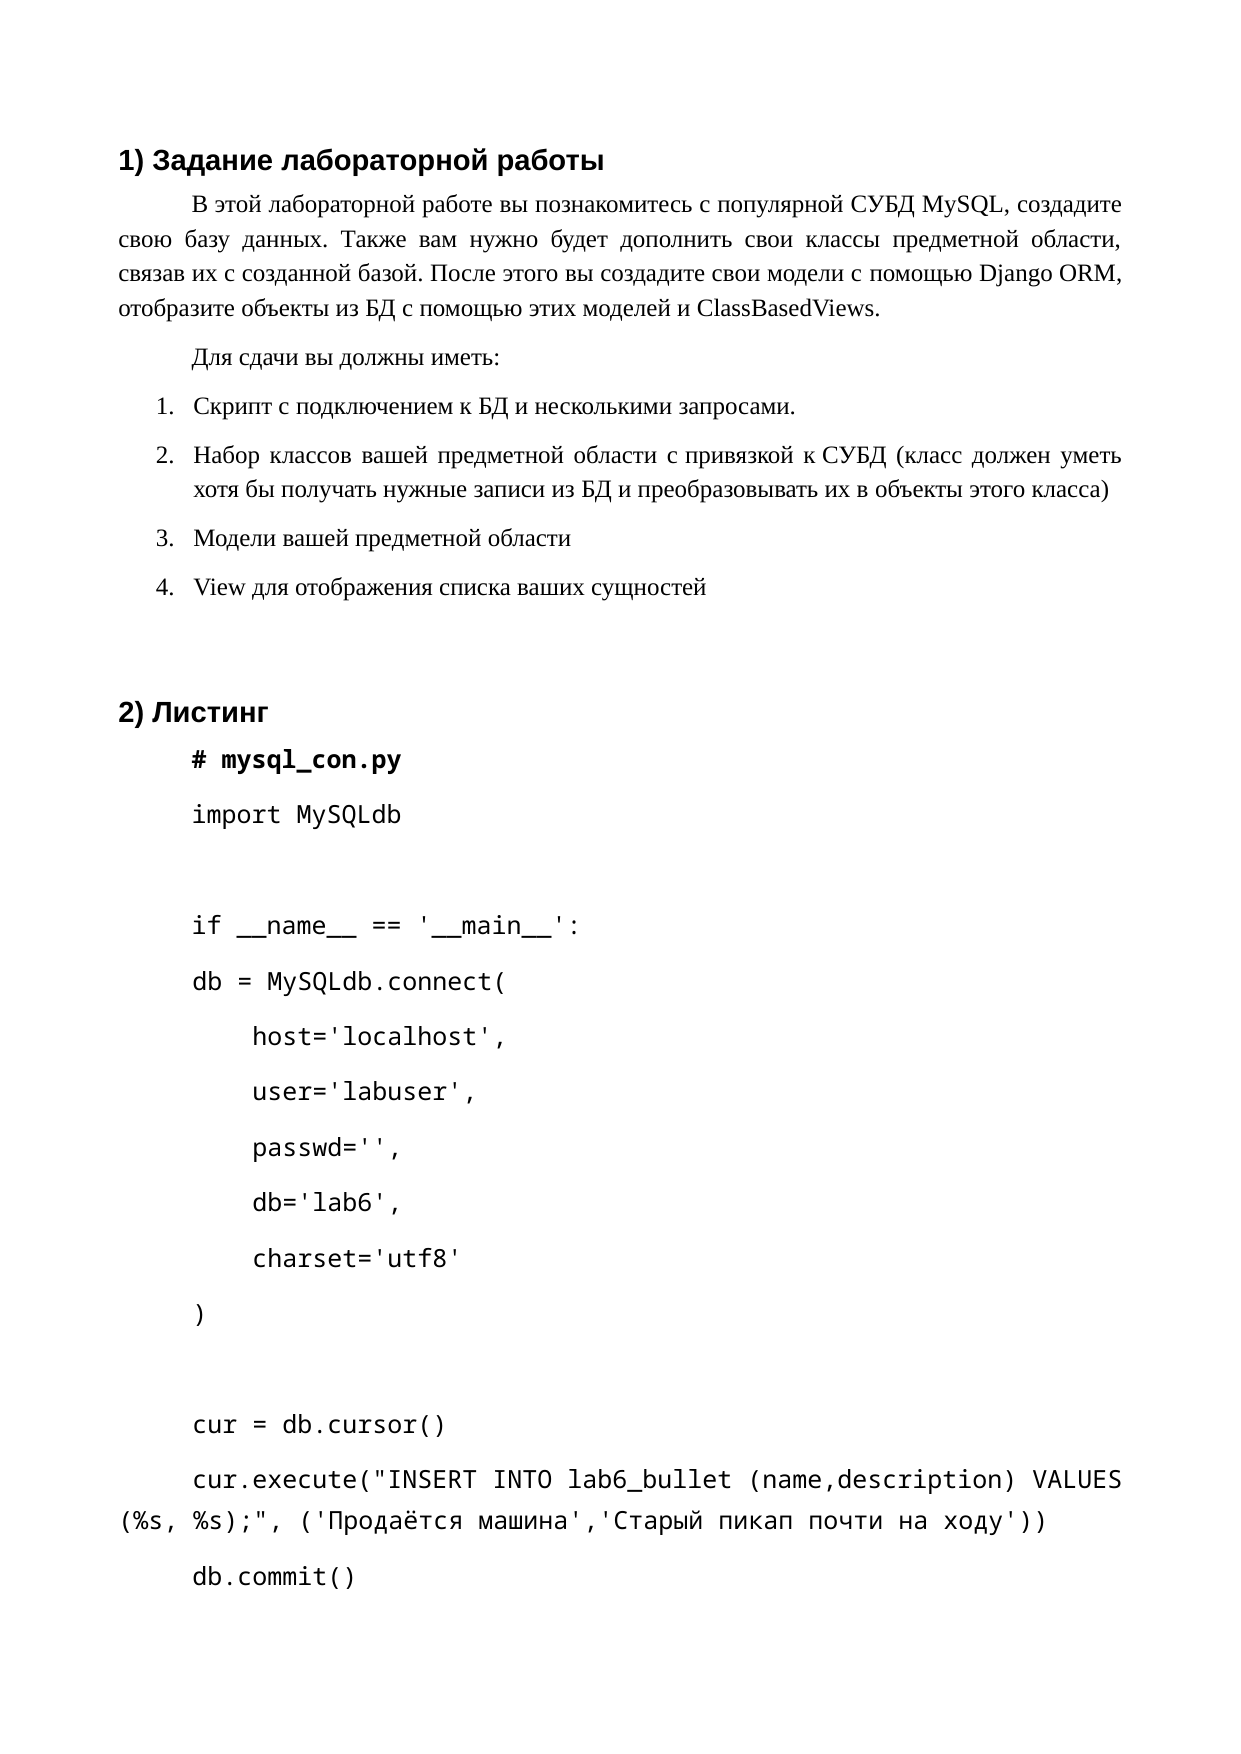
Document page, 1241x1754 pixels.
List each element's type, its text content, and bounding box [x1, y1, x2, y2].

text Для сдачи вы должны иметь: [118, 342, 1122, 370]
text # mysql_con.py [118, 742, 1122, 776]
text cur = db.cursor() [118, 1407, 1122, 1441]
text host='localhost', [118, 1019, 1122, 1053]
text import MySQLdb [118, 797, 1122, 831]
text ) [118, 1296, 1122, 1330]
text db = MySQLdb.connect( [118, 963, 1122, 997]
list Набор классов вашей предметной области с привязкой к СУБД (класс должен уметь хотя бы получать нужные записи из БД и преобразовывать их в объекты этого класса) [156, 440, 1122, 503]
text charset='utf8' [118, 1240, 1122, 1274]
text passwd='', [118, 1129, 1122, 1163]
list Скрипт с подключением к БД и несколькими запросами. [156, 391, 1122, 419]
subtitle 1) Задание лабораторной работы [118, 143, 1122, 177]
text db.commit() [118, 1558, 1122, 1592]
list Модели вашей предметной области [156, 523, 1122, 552]
text db='lab6', [118, 1185, 1122, 1219]
subtitle 2) Листинг [118, 696, 1122, 729]
text cur.execute("INSERT INTO lab6_bullet (name,description) VALUES (%s, %s);", ('Продаётся машина','Старый пикап почти на ходу')) [118, 1462, 1122, 1537]
text В этой лабораторной работе вы познакомитесь с популярной СУБД MySQL, создадите свою базу данных. Также вам нужно будет дополнить свои классы предметной области, связав их с созданной базой. После этого вы создадите свои модели с помощью Django ORM, отобразите объекты из БД с помощью этих моделей и ClassBasedViews. [118, 189, 1122, 321]
text if __name__ == '__main__': [118, 908, 1122, 942]
list View для отображения списка ваших сущностей [156, 572, 1122, 601]
text user='labuser', [118, 1074, 1122, 1108]
